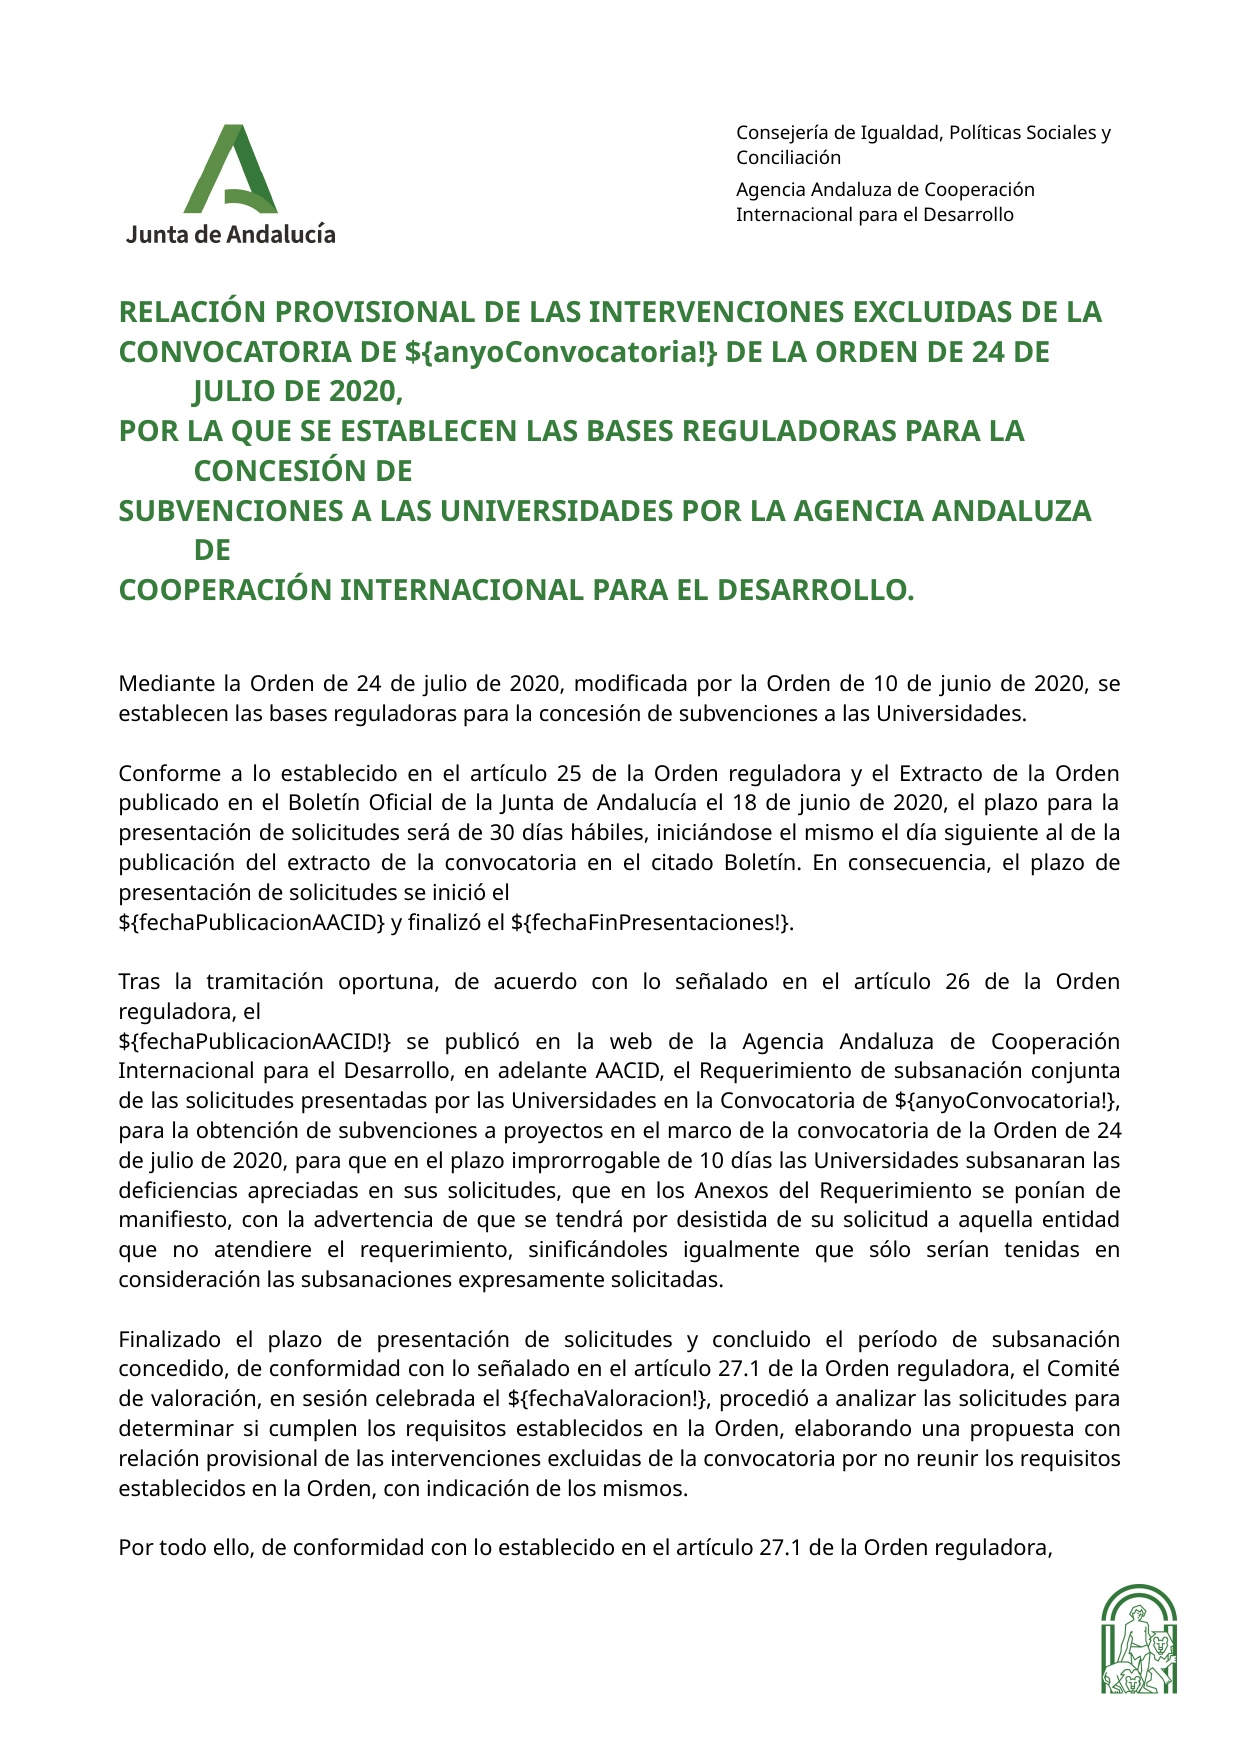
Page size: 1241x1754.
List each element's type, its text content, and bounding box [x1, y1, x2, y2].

text Conforme a lo establecido en el artículo 25 de la Orden reguladora y el Extracto de la Orden publicado en el Boletín Oficial de la Junta de Andalucía el 18 de junio de 2020, el plazo para la presentación de solicitudes será de 30 días hábiles, iniciándose el mismo el día siguiente al de la publicación del extracto de la convocatoria en el citado Boletín. En consecuencia, el plazo de presentación de solicitudes se inició el [118, 757, 1122, 906]
subtitle RELACIÓN PROVISIONAL DE LAS INTERVENCIONES EXCLUIDAS DE LA [118, 291, 1122, 331]
picture [106, 108, 355, 259]
subtitle POR LA QUE SE ESTABLECEN LAS BASES REGULADORAS PARA LA CONCESIÓN DE [118, 410, 1122, 490]
text Finalizado el plazo de presentación de solicitudes y concluido el período de subsanación concedido, de conformidad con lo señalado en el artículo 27.1 de la Orden reguladora, el Comité de valoración, en sesión celebrada el ${fechaValoracion!}, procedió a analizar las solicitudes para determinar si cumplen los requisitos establecidos en la Orden, elaborando una propuesta con relación provisional de las intervenciones excluidas de la convocatoria por no reunir los requisitos establecidos en la Orden, con indicación de los mismos. [118, 1323, 1122, 1502]
text Mediante la Orden de 24 de julio de 2020, modificada por la Orden de 10 de junio de 2020, se establecen las bases reguladoras para la concesión de subvenciones a las Universidades. [118, 668, 1122, 728]
subtitle CONVOCATORIA DE ${anyoConvocatoria!} DE LA ORDEN DE 24 DE JULIO DE 2020, [118, 331, 1122, 410]
text ${fechaPublicacionAACID!} se publicó en la web de la Agencia Andaluza de Cooperación Internacional para el Desarrollo, en adelante AACID, el Requerimiento de subsanación conjunta de las solicitudes presentadas por las Universidades en la Convocatoria de ${anyoConvocatoria!}, para la obtención de subvenciones a proyectos en el marco de la convocatoria de la Orden de 24 de julio de 2020, para que en el plazo improrrogable de 10 días las Universidades subsanaran las deficiencias apreciadas en sus solicitudes, que en los Anexos del Requerimiento se ponían de manifiesto, con la advertencia de que se tendrá por desistida de su solicitud a aquella entidad que no atendiere el requerimiento, sinificándoles igualmente que sólo serían tenidas en consideración las subsanaciones expresamente solicitadas. [118, 1026, 1122, 1294]
text Por todo ello, de conformidad con lo establecido en el artículo 27.1 de la Orden reguladora, [118, 1532, 1122, 1562]
text Tras la tramitación oportuna, de acuerdo con lo señalado en el artículo 26 de la Orden reguladora, el [118, 966, 1122, 1026]
picture [1100, 1582, 1178, 1695]
text ${fechaPublicacionAACID} y finalizó el ${fechaFinPresentaciones!}. [118, 906, 1122, 936]
subtitle COOPERACIÓN INTERNACIONAL PARA EL DESARROLLO. [118, 569, 1122, 609]
subtitle SUBVENCIONES A LAS UNIVERSIDADES POR LA AGENCIA ANDALUZA DE [118, 490, 1122, 569]
